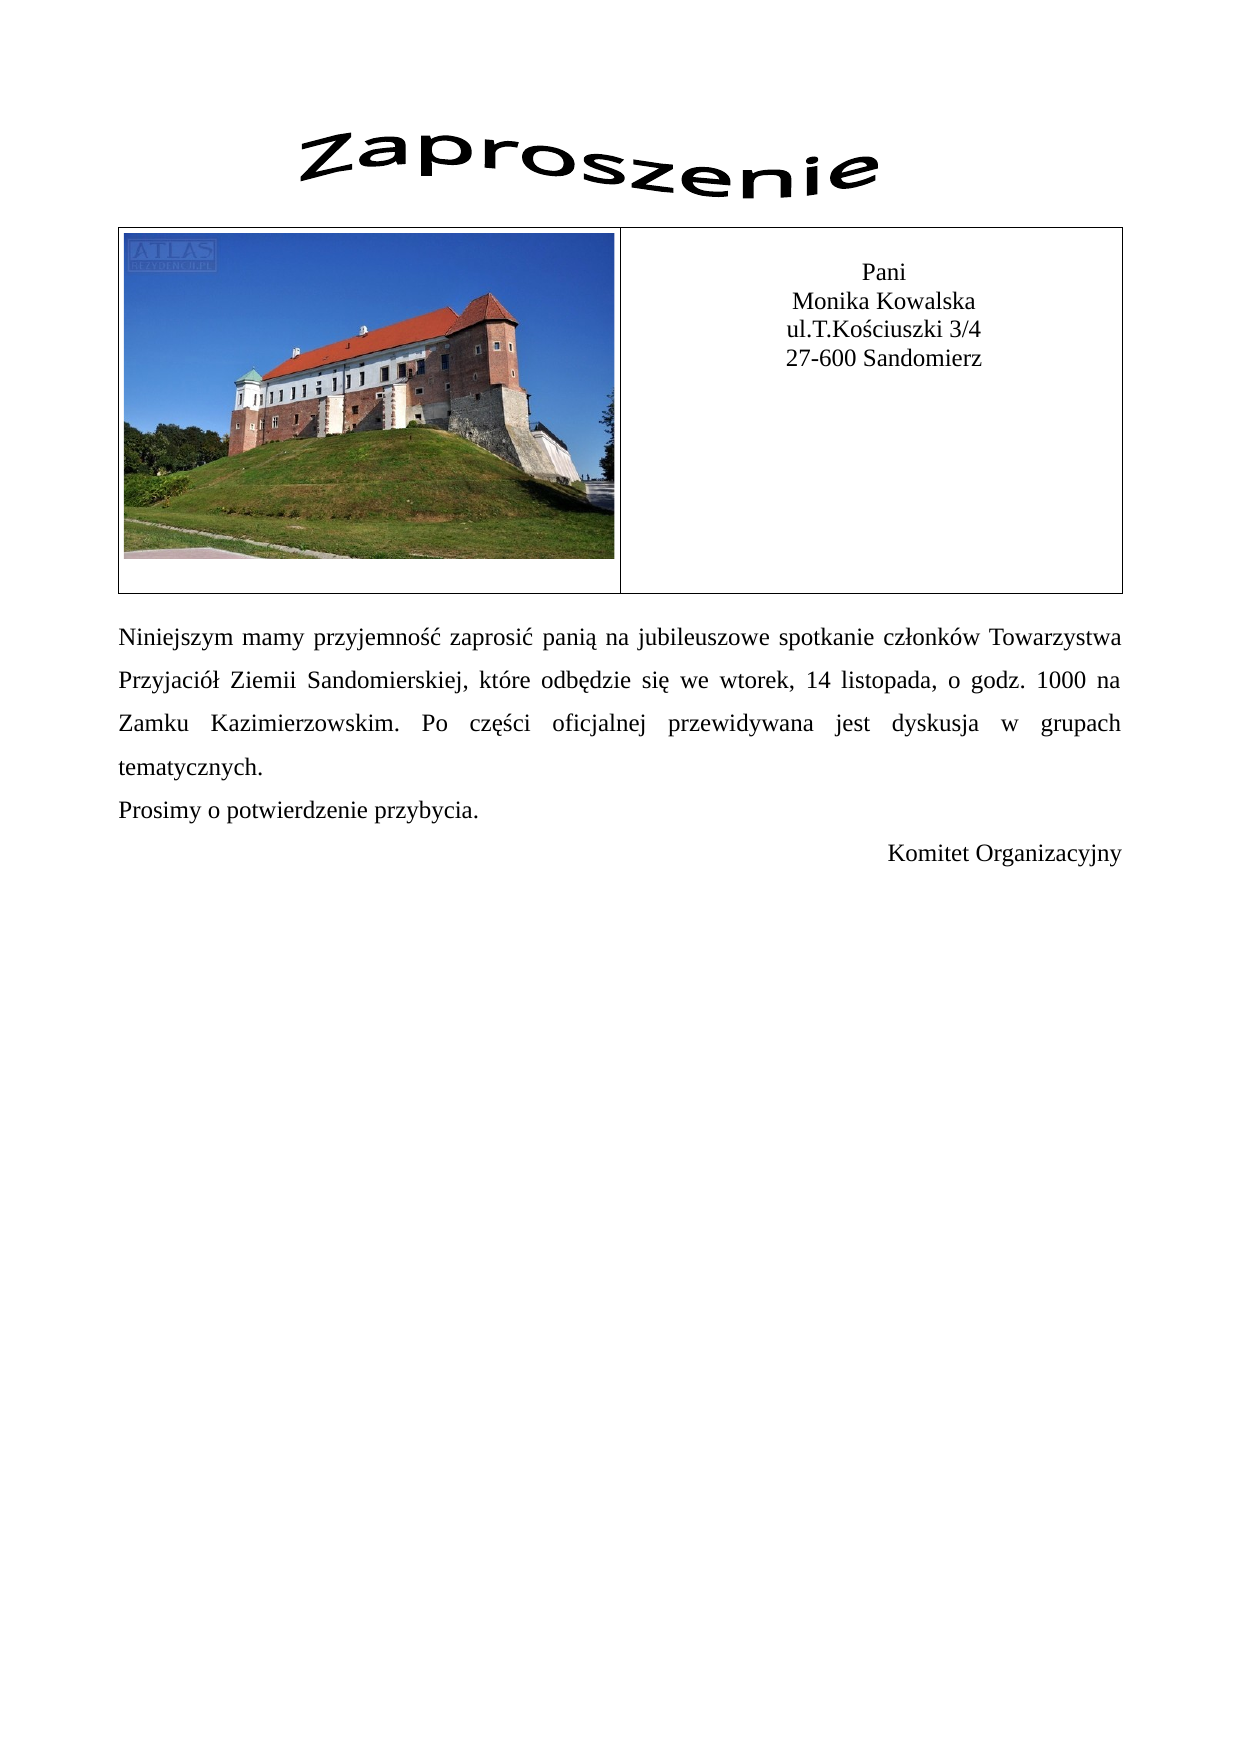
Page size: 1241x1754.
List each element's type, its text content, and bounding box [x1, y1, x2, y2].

text Prosimy o potwierdzenie przybycia. [118, 795, 1122, 823]
picture [123, 233, 615, 559]
text ul.T.Kościuszki 3/4 [663, 314, 1105, 343]
table_header [119, 228, 620, 593]
text Komitet Organizacyjny [118, 838, 1122, 867]
text Niniejszym mamy przyjemność zaprosić panią na jubileuszowe spotkanie członków Towarzystwa Przyjaciół Ziemii Sandomierskiej, które odbędzie się we wtorek, 14 listopada, o godz. 1000 na Zamku Kazimierzowskim. Po części oficjalnej przewidywana jest dyskusja w grupach tematycznych. [118, 622, 1122, 780]
text 27-600 Sandomierz [663, 343, 1105, 372]
table_header [621, 228, 1122, 593]
text Monika Kowalska [663, 286, 1105, 314]
text Pani [663, 257, 1105, 286]
